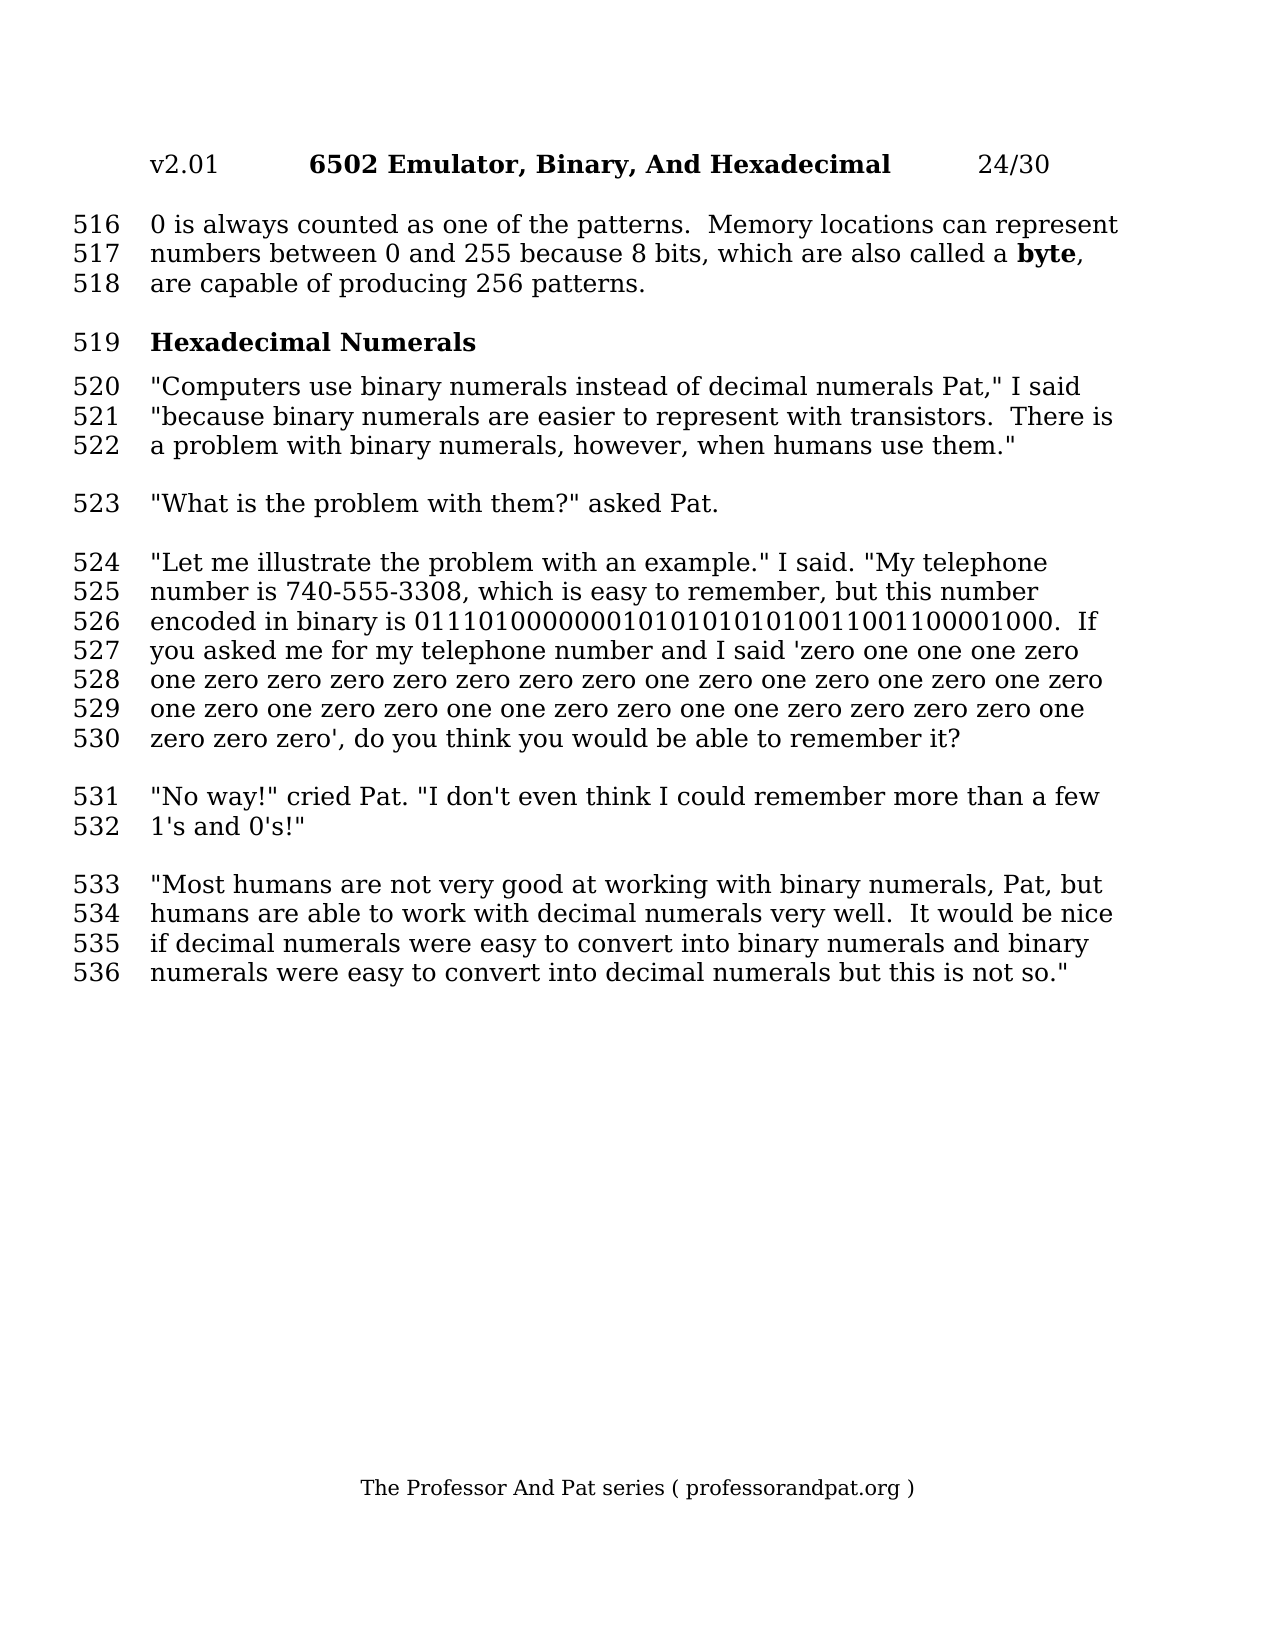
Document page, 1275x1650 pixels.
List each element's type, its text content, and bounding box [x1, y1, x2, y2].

text "Most humans are not very good at working with binary numerals, Pat, but humans are able to work with decimal numerals very well. It would be nice if decimal numerals were easy to convert into binary numerals and binary numerals were easy to convert into decimal numerals but this is not so." [150, 870, 1125, 987]
text "Yes!" I replied. "The number of patterns that n bits can produce is but the highest number that can be represented by n bits is because 0 is always counted as one of the patterns. Memory locations can represent numbers between 0 and 255 because 8 bits, which are also called a byte, are capable of producing 256 patterns. [150, 210, 1125, 298]
text "Let me illustrate the problem with an example." I said. "My telephone number is 740-555-3308, which is easy to remember, but this number encoded in binary is 0111010000000101010101010011001100001000. If you asked me for my telephone number and I said 'zero one one one zero one zero zero zero zero zero zero zero one zero one zero one zero one zero one zero one zero zero one one zero zero one one zero zero zero zero one zero zero zero', do you think you would be able to remember it? [150, 548, 1125, 753]
text "No way!" cried Pat. "I don't even think I could remember more than a few 1's and 0's!" [150, 782, 1125, 841]
text "What is the problem with them?" asked Pat. [150, 490, 1125, 519]
subtitle Hexadecimal Numerals [150, 328, 1125, 358]
text "Computers use binary numerals instead of decimal numerals Pat," I said "because binary numerals are easier to represent with transistors. There is a problem with binary numerals, however, when humans use them." [150, 373, 1125, 460]
